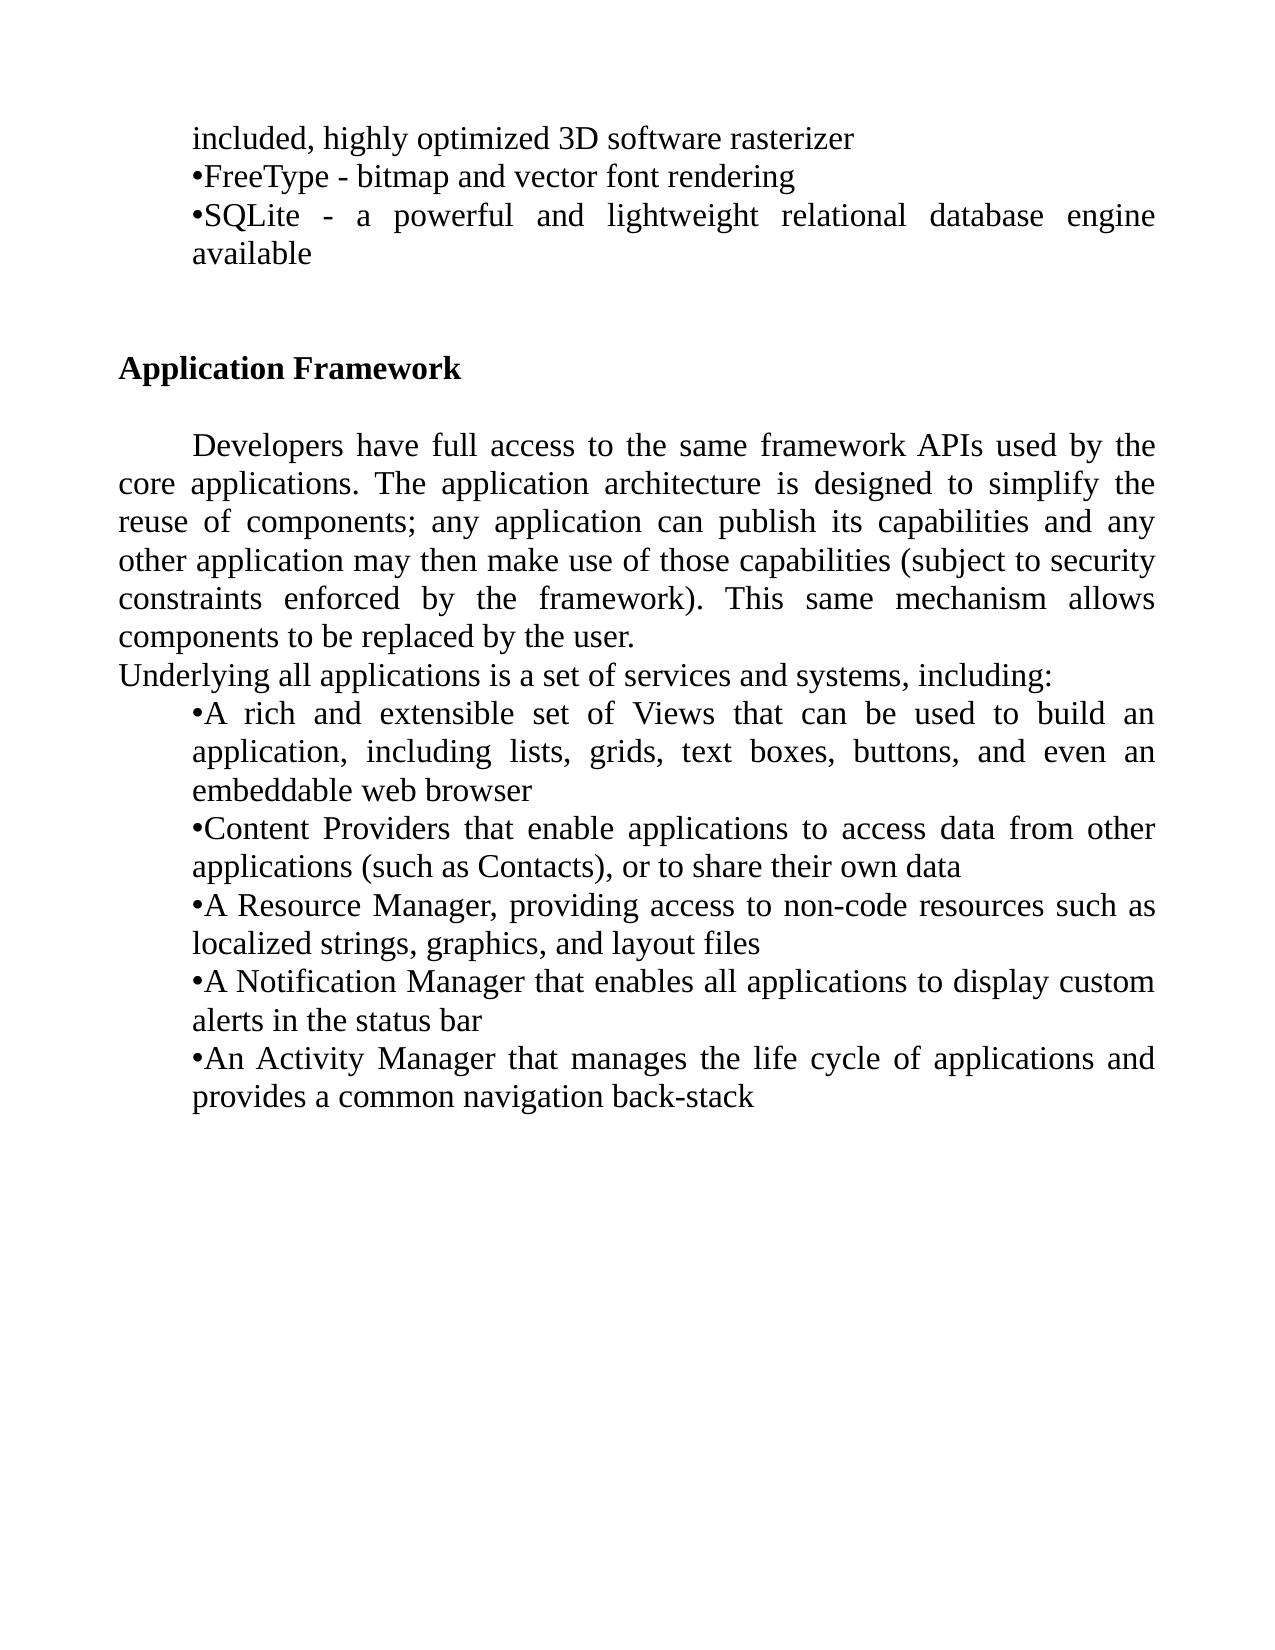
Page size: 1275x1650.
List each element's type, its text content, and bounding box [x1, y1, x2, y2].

text Developers have full access to the same framework APIs used by the core applications. The application architecture is designed to simplify the reuse of components; any application can publish its capabilities and any other application may then make use of those capabilities (subject to security constraints enforced by the framework). This same mechanism allows components to be replaced by the user. [118, 425, 1157, 655]
list A Resource Manager, providing access to non-code resources such as localized strings, graphics, and layout files [118, 885, 1157, 961]
list A Notification Manager that enables all applications to display custom alerts in the status bar [118, 961, 1157, 1038]
list FreeType - bitmap and vector font rendering [118, 156, 1157, 195]
list Content Providers that enable applications to access data from other applications (such as Contacts), or to share their own data [118, 808, 1157, 885]
list An Activity Manager that manages the life cycle of applications and provides a common navigation back-stack [118, 1038, 1157, 1115]
list included, highly optimized 3D software rasterizer [118, 118, 1157, 156]
list SQLite - a powerful and lightweight relational database engine available [118, 195, 1157, 271]
text Underlying all applications is a set of services and systems, including: [118, 655, 1157, 693]
text Application Framework [118, 348, 1157, 386]
list A rich and extensible set of Views that can be used to build an application, including lists, grids, text boxes, buttons, and even an embeddable web browser [118, 693, 1157, 808]
